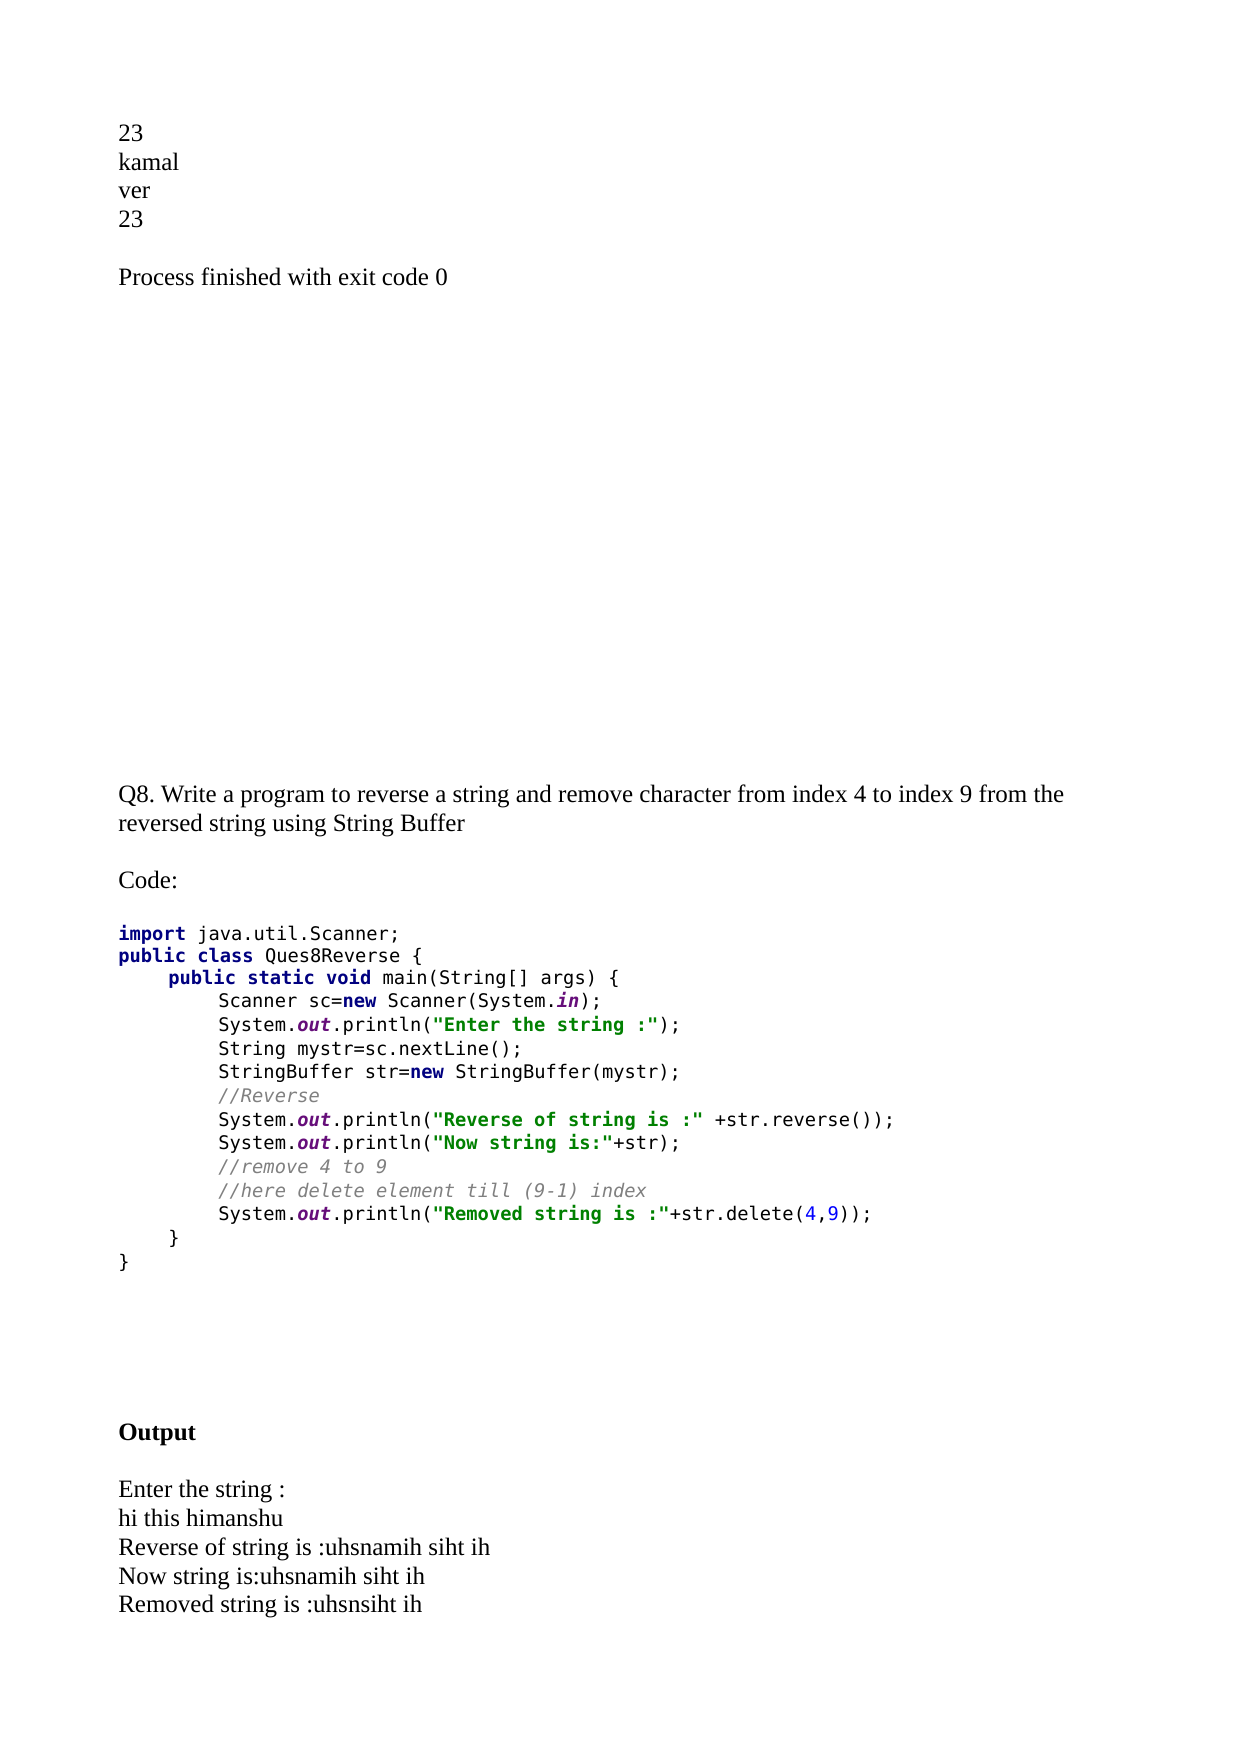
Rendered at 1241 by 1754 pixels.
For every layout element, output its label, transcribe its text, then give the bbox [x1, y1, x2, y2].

text 23 [118, 204, 1122, 233]
text //remove 4 to 9 [118, 1156, 1122, 1180]
text public class Ques8Reverse { [118, 945, 1122, 967]
text Code: [118, 866, 1122, 894]
text hi this himanshu [118, 1503, 1122, 1532]
text public static void main(String[] args) { [118, 967, 1122, 991]
text //here delete element till (9-1) index [118, 1180, 1122, 1203]
text Output [118, 1417, 1122, 1446]
text } [118, 1227, 1122, 1251]
text } [118, 1251, 1122, 1272]
text 23 [118, 118, 1122, 147]
text System.out.println("Reverse of string is :" +str.reverse()); [118, 1109, 1122, 1132]
text kamal [118, 147, 1122, 176]
text Reverse of string is :uhsnamih siht ih [118, 1532, 1122, 1561]
text ver [118, 176, 1122, 204]
text Scanner sc=new Scanner(System.in); [118, 991, 1122, 1014]
text import java.util.Scanner; [118, 923, 1122, 945]
text //Reverse [118, 1085, 1122, 1109]
text Process finished with exit code 0 [118, 262, 1122, 291]
text Removed string is :uhsnsiht ih [118, 1589, 1122, 1618]
text Q8. Write a program to reverse a string and remove character from index 4 to index 9 from the reversed string using String Buffer [118, 751, 1122, 837]
text System.out.println("Removed string is :"+str.delete(4,9)); [118, 1203, 1122, 1227]
text Enter the string : [118, 1474, 1122, 1503]
text System.out.println("Now string is:"+str); [118, 1132, 1122, 1156]
text String mystr=sc.nextLine(); [118, 1038, 1122, 1061]
text System.out.println("Enter the string :"); [118, 1014, 1122, 1038]
text Now string is:uhsnamih siht ih [118, 1561, 1122, 1589]
text StringBuffer str=new StringBuffer(mystr); [118, 1061, 1122, 1085]
